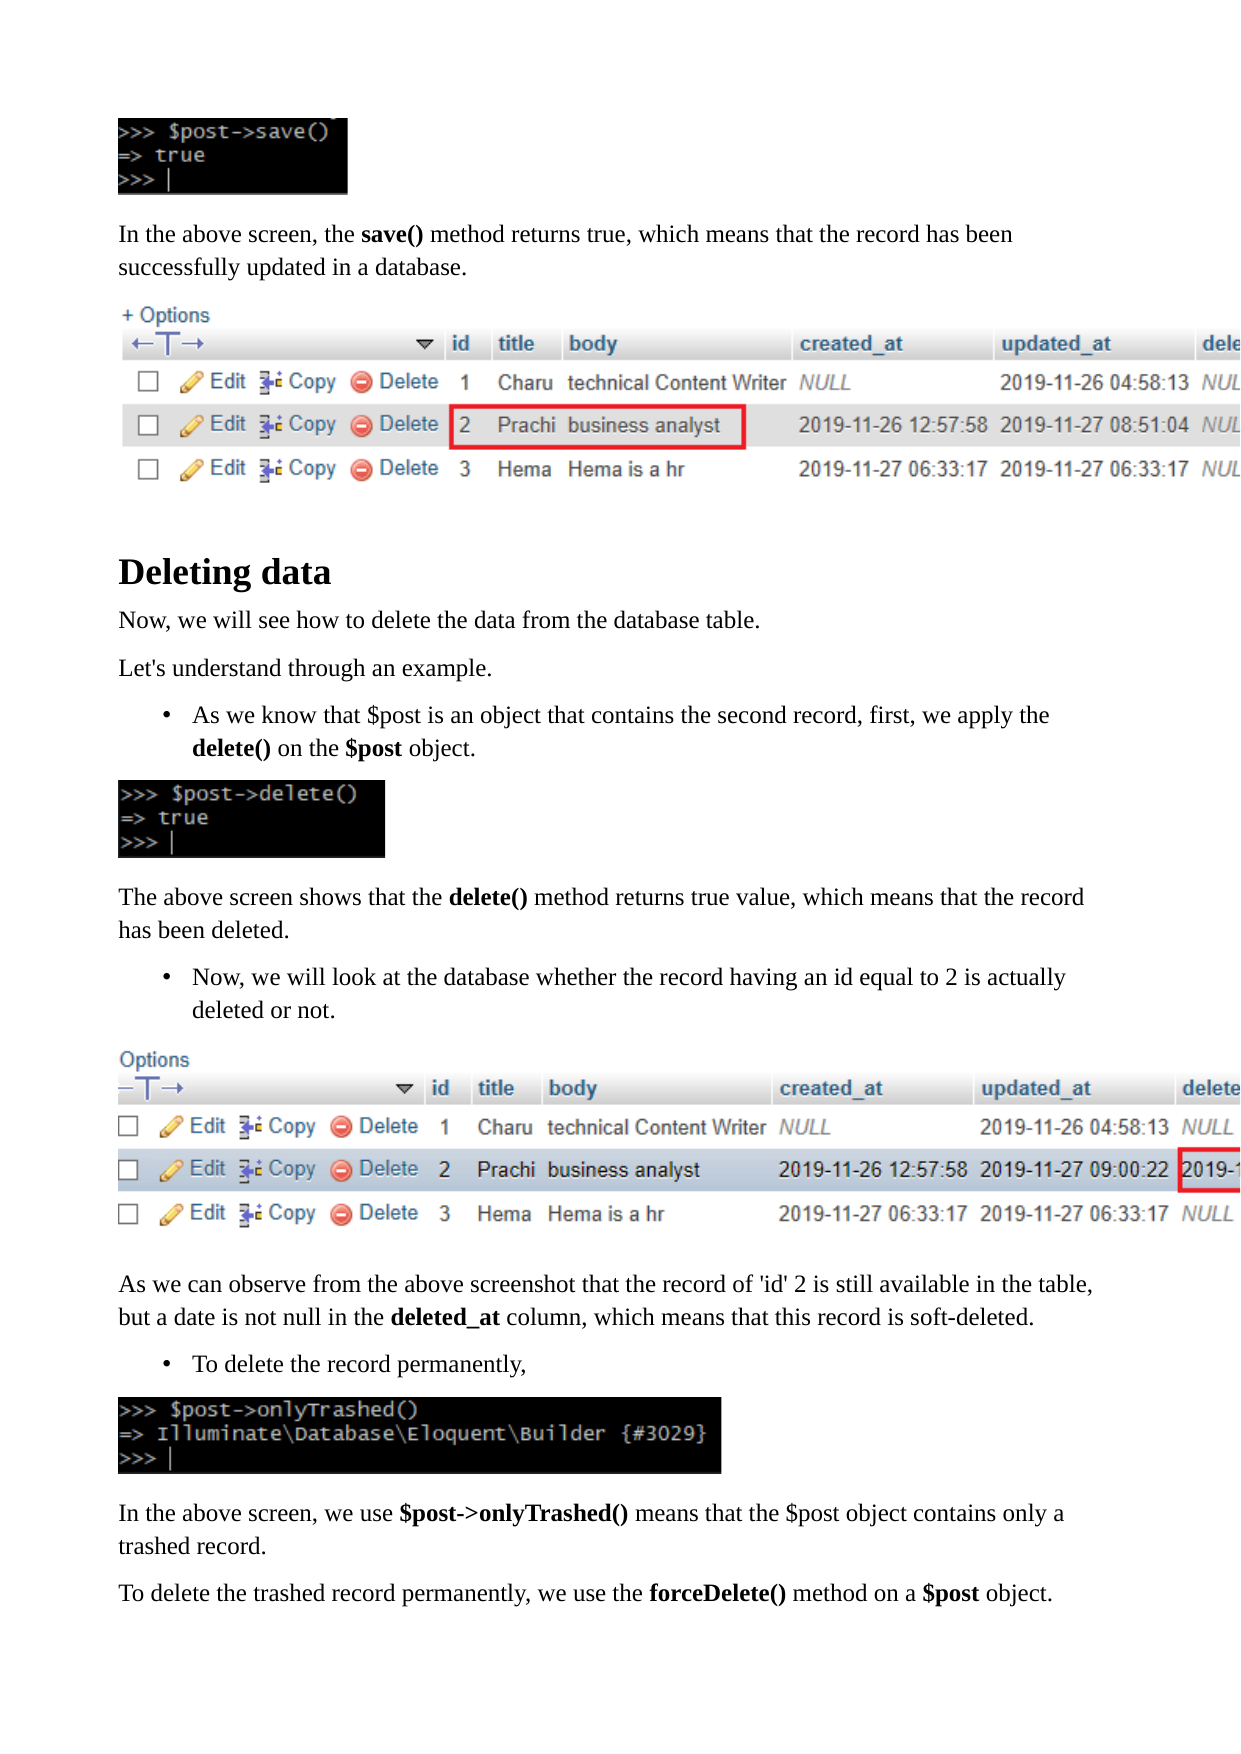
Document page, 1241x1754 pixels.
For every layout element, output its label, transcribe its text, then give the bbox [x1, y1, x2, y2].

text In the above screen, the save() method returns true, which means that the record has been successfully updated in a database. [118, 219, 1122, 281]
text The above screen shows that the delete() method returns true value, which means that the record has been deleted. [118, 882, 1122, 943]
text To delete the trashed record permanently, we use the forceDelete() method on a $post object. [118, 1578, 1122, 1607]
picture [118, 299, 1241, 505]
picture [118, 1397, 722, 1474]
text Let's understand through an example. [118, 653, 1122, 681]
text Now, we will see how to delete the data from the database table. [118, 605, 1122, 634]
subtitle Deleting data [118, 549, 1122, 592]
list As we know that $post is an object that contains the second record, first, we apply the delete() on the $post object. [162, 700, 1122, 762]
picture [118, 118, 348, 195]
list To delete the record permanently, [162, 1349, 1122, 1378]
picture [118, 1042, 1241, 1245]
list Now, we will look at the database whether the record having an id equal to 2 is actually deleted or not. [162, 962, 1122, 1024]
picture [118, 780, 386, 858]
text In the above screen, we use $post->onlyTrashed() means that the $post object contains only a trashed record. [118, 1498, 1122, 1559]
text As we can observe from the above screenshot that the record of 'id' 2 is still available in the table, but a date is not null in the deleted_at column, which means that this record is soft-deleted. [118, 1269, 1122, 1331]
